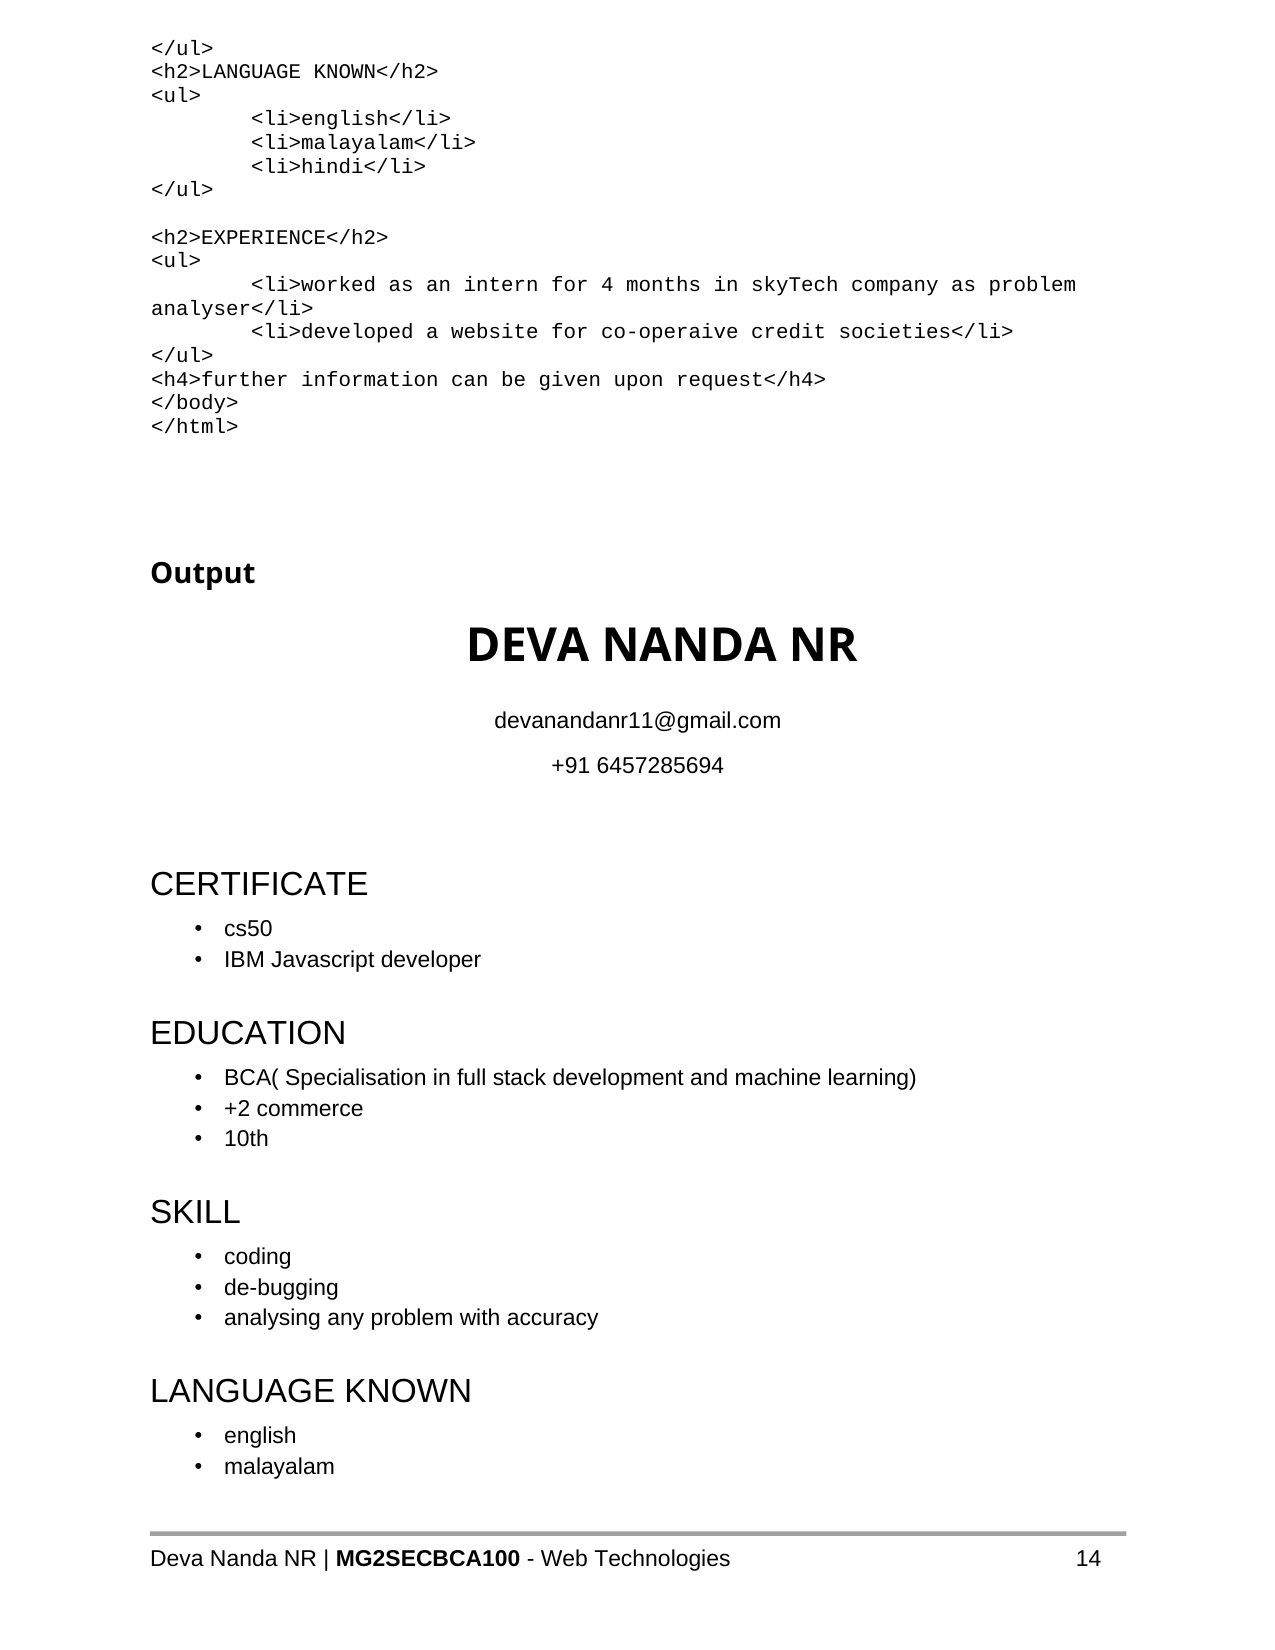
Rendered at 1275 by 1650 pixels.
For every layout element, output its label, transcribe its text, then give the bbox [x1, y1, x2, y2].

list 10th [194, 1125, 1125, 1151]
subtitle SKILL [150, 1192, 1125, 1231]
table_header </ul> <h2>LANGUAGE KNOWN</h2> <ul> <li>english</li> <li>malayalam</li> <li>hindi</li> </ul> <h2>EXPERIENCE</h2> <ul> <li>worked as an intern for 4 months in skyTech company as problem analyser</li> <li>developed a website for co-operaive credit societies</li> </ul> <h4>further information can be given upon request</h4> </body> </html> [140, 38, 1110, 552]
list de-bugging [194, 1273, 1125, 1300]
subtitle EDUCATION [150, 1013, 1125, 1052]
text DEVA NANDA NR [150, 612, 1125, 675]
list analysing any problem with accuracy [194, 1304, 1125, 1330]
list coding [194, 1243, 1125, 1270]
list +2 commerce [194, 1094, 1125, 1121]
subtitle LANGUAGE KNOWN [150, 1371, 1125, 1410]
list malayalam [194, 1453, 1125, 1479]
text Output [150, 552, 1125, 592]
list BCA( Specialisation in full stack development and machine learning) [194, 1064, 1125, 1091]
list english [194, 1422, 1125, 1449]
text +91 6457285694 [150, 752, 1125, 778]
list IBM Javascript developer [194, 946, 1125, 972]
subtitle CERTIFICATE [150, 864, 1125, 903]
list cs50 [194, 915, 1125, 942]
text devanandanr11@gmail.com [150, 707, 1125, 733]
